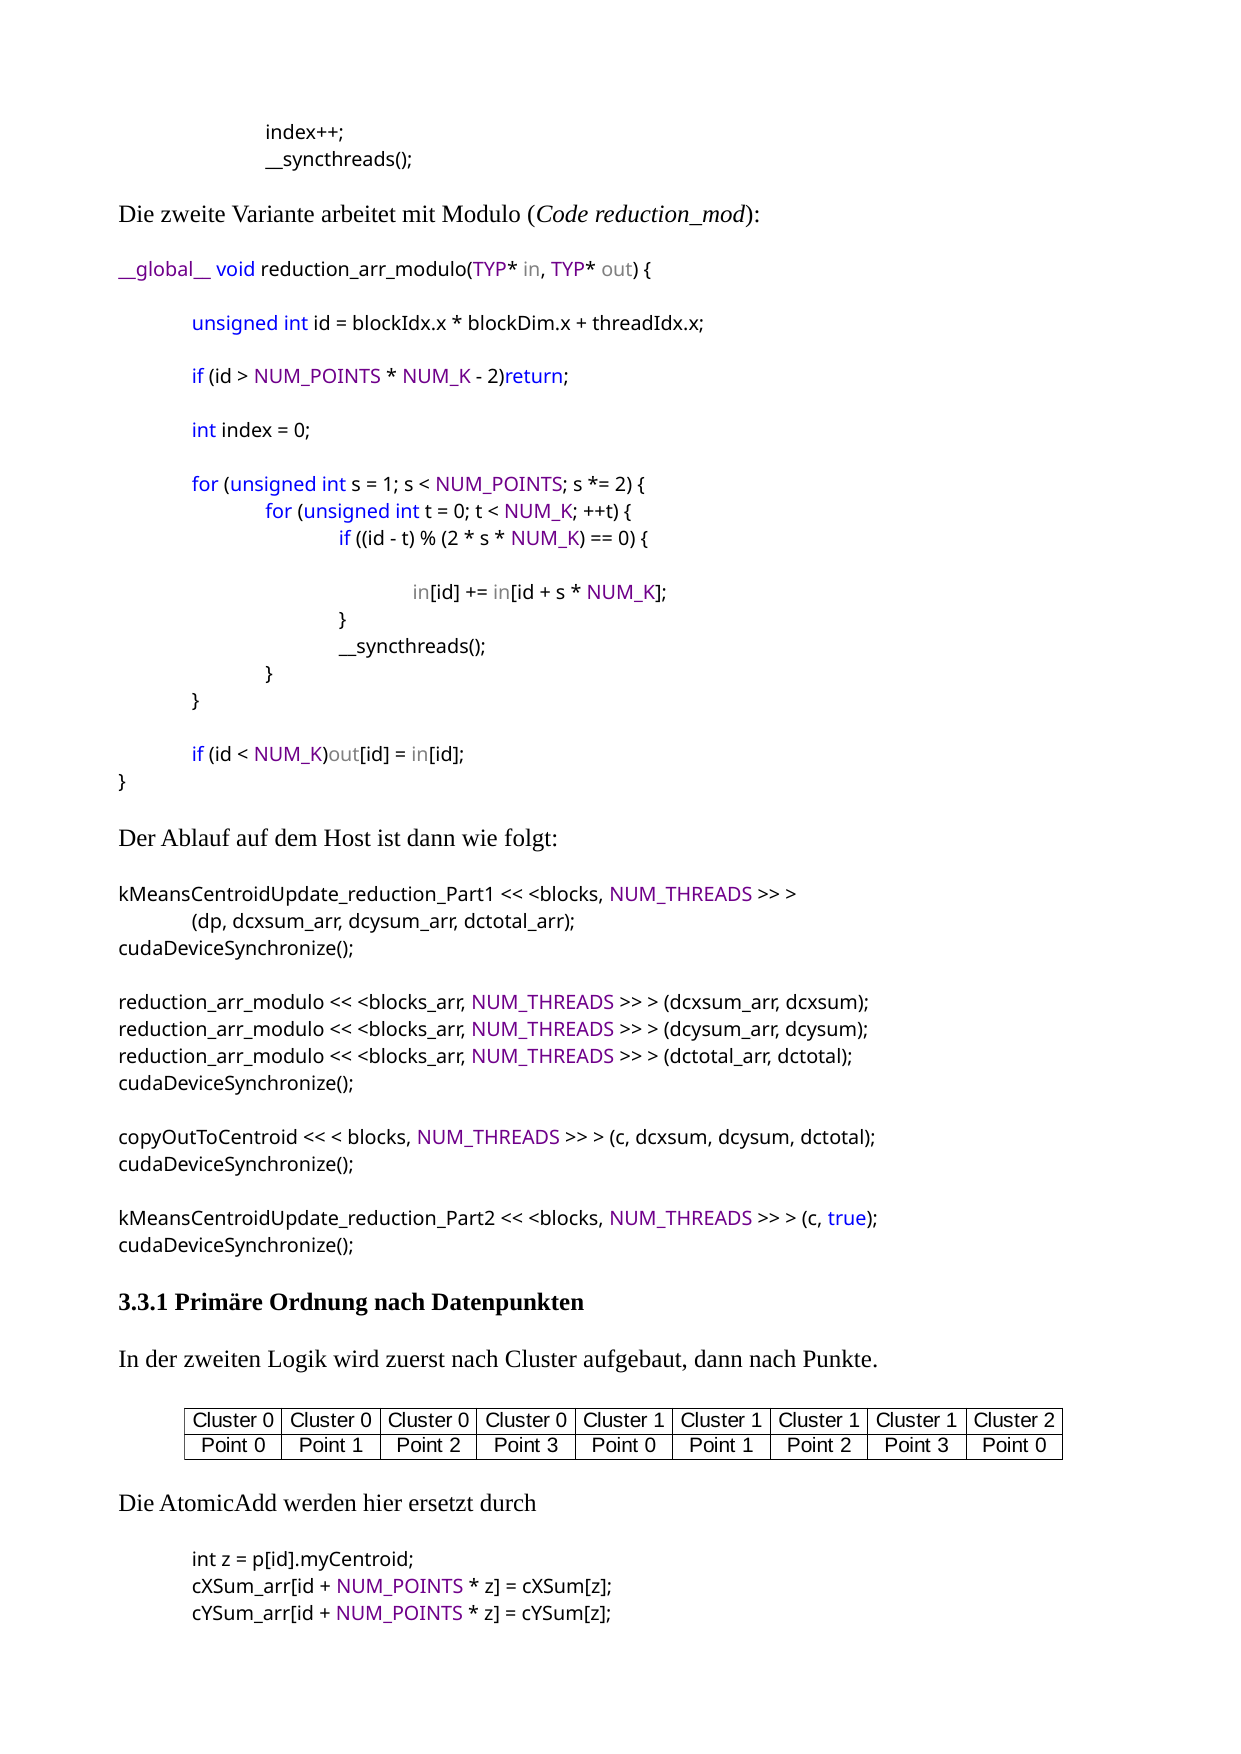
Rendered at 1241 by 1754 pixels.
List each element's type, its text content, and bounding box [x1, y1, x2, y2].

text cudaDeviceSynchronize(); [118, 1231, 1122, 1258]
text if (id < NUM_K)out[id] = in[id]; [118, 740, 1122, 767]
text Die AtomicAdd werden hier ersetzt durch [118, 1488, 1122, 1517]
text } [118, 606, 1122, 632]
text reduction_arr_modulo << <blocks_arr, NUM_THREADS >> > (dcysum_arr, dcysum); [118, 1016, 1122, 1042]
text for (unsigned int t = 0; t < NUM_K; ++t) { [118, 498, 1122, 524]
text int z = p[id].myCentroid; [118, 1546, 1122, 1573]
text in[id] += in[id + s * NUM_K]; [118, 578, 1122, 606]
text } [118, 686, 1122, 713]
text if (id > NUM_POINTS * NUM_K - 2)return; [118, 363, 1122, 390]
text for (unsigned int s = 1; s < NUM_POINTS; s *= 2) { [118, 471, 1122, 498]
text kMeansCentroidUpdate_reduction_Part1 << <blocks, NUM_THREADS >> > (dp, dcxsum_arr, dcysum_arr, dctotal_arr); [118, 881, 1122, 934]
text int index = 0; [118, 417, 1122, 444]
text __global__ void reduction_arr_modulo(TYP* in, TYP* out) { [118, 255, 1122, 282]
text reduction_arr_modulo << <blocks_arr, NUM_THREADS >> > (dcxsum_arr, dcxsum); [118, 988, 1122, 1016]
text Die zweite Variante arbeitet mit Modulo (Code reduction_mod): [118, 199, 1122, 228]
text if ((id - t) % (2 * s * NUM_K) == 0) { [118, 524, 1122, 552]
text unsigned int id = blockIdx.x * blockDim.x + threadIdx.x; [118, 309, 1122, 336]
text } [118, 659, 1122, 686]
text Der Ablauf auf dem Host ist dann wie folgt: [118, 823, 1122, 852]
text cudaDeviceSynchronize(); [118, 934, 1122, 962]
text __syncthreads(); [118, 632, 1122, 659]
text cudaDeviceSynchronize(); [118, 1150, 1122, 1177]
text cYSum_arr[id + NUM_POINTS * z] = cYSum[z]; [118, 1600, 1122, 1627]
text In der zweiten Logik wird zuerst nach Cluster aufgebaut, dann nach Punkte. [118, 1344, 1122, 1373]
text kMeansCentroidUpdate_reduction_Part2 << <blocks, NUM_THREADS >> > (c, true); [118, 1204, 1122, 1231]
text cudaDeviceSynchronize(); [118, 1069, 1122, 1096]
text reduction_arr_modulo << <blocks_arr, NUM_THREADS >> > (dctotal_arr, dctotal); [118, 1042, 1122, 1069]
text } [118, 767, 1122, 794]
text copyOutToCentroid << < blocks, NUM_THREADS >> > (c, dcxsum, dcysum, dctotal); [118, 1123, 1122, 1150]
text __syncthreads(); [118, 145, 1122, 172]
text index++; [118, 118, 1122, 145]
text 3.3.1 Primäre Ordnung nach Datenpunkten [118, 1287, 1122, 1316]
text cXSum_arr[id + NUM_POINTS * z] = cXSum[z]; [118, 1573, 1122, 1600]
